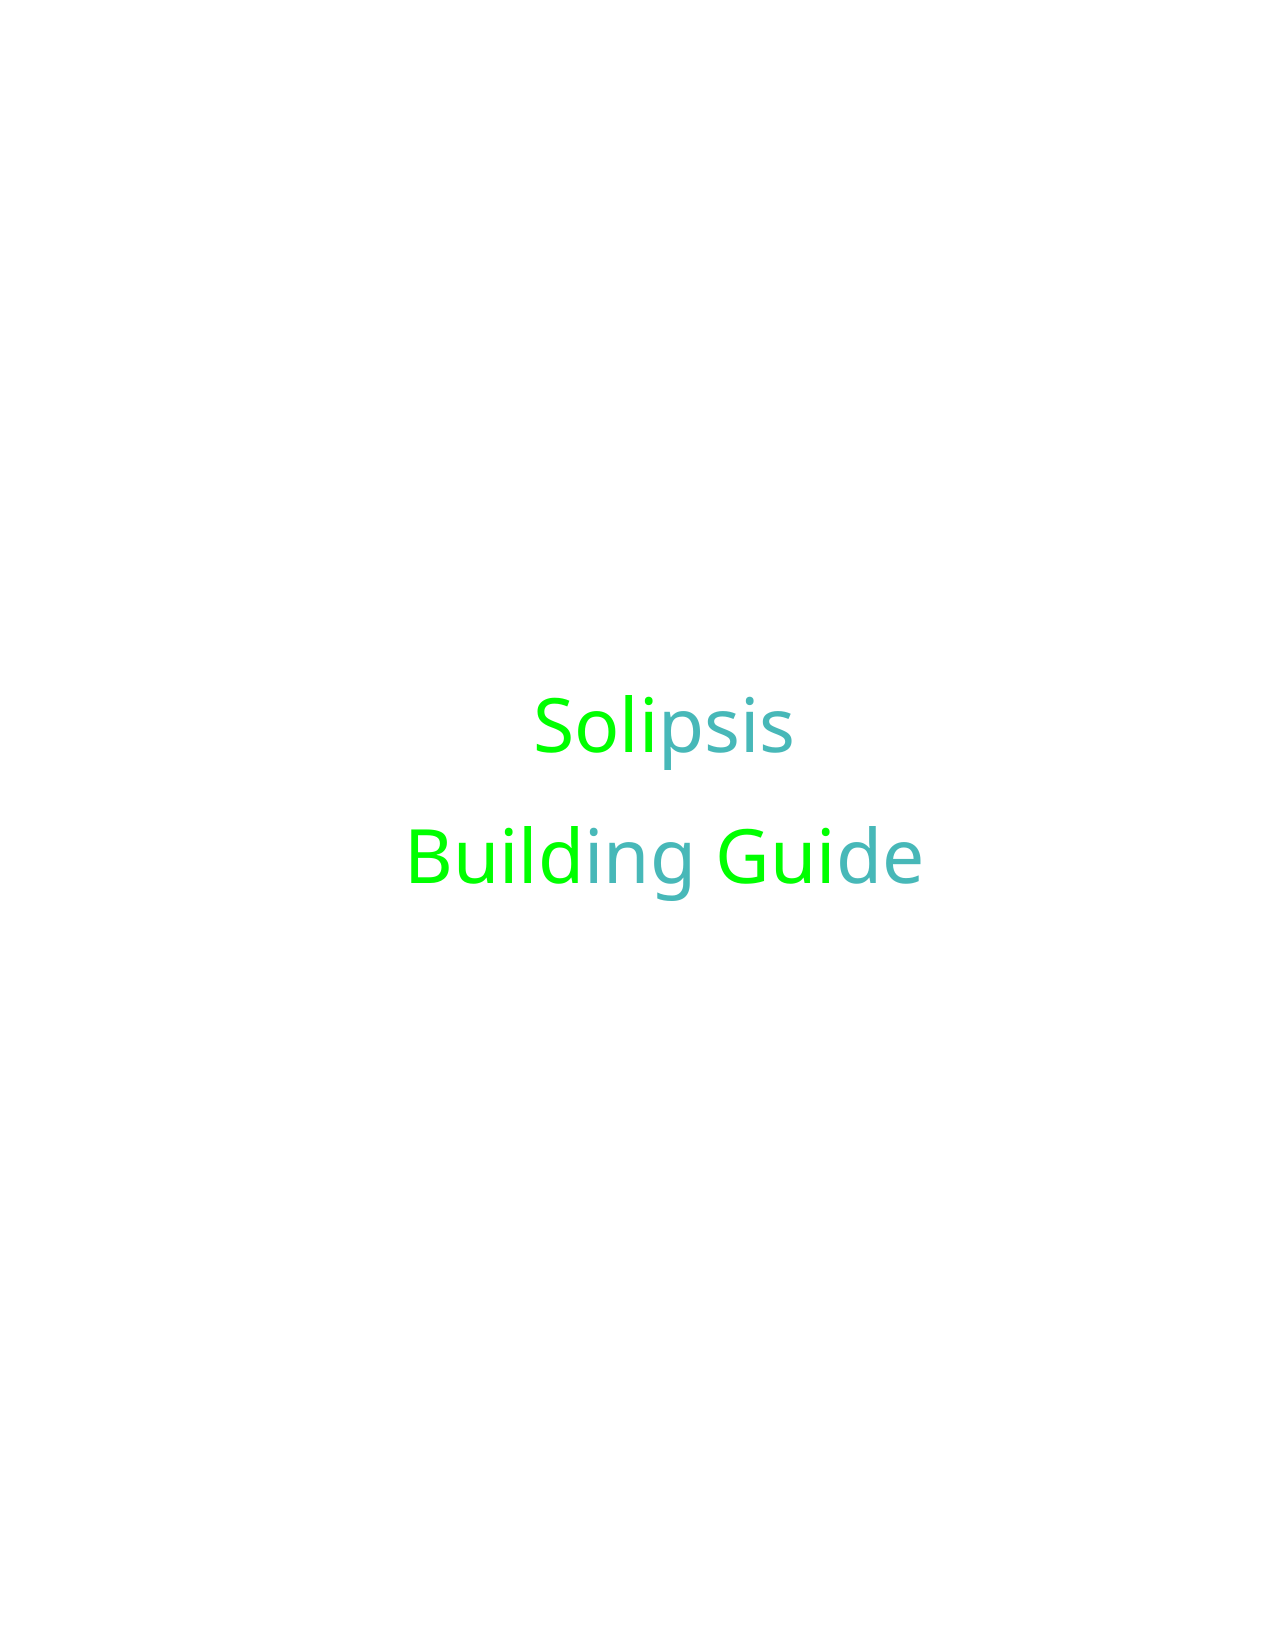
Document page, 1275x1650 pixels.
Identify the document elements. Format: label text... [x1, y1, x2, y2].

text Solipsis [118, 672, 1216, 774]
text Building Guide [118, 803, 1216, 905]
